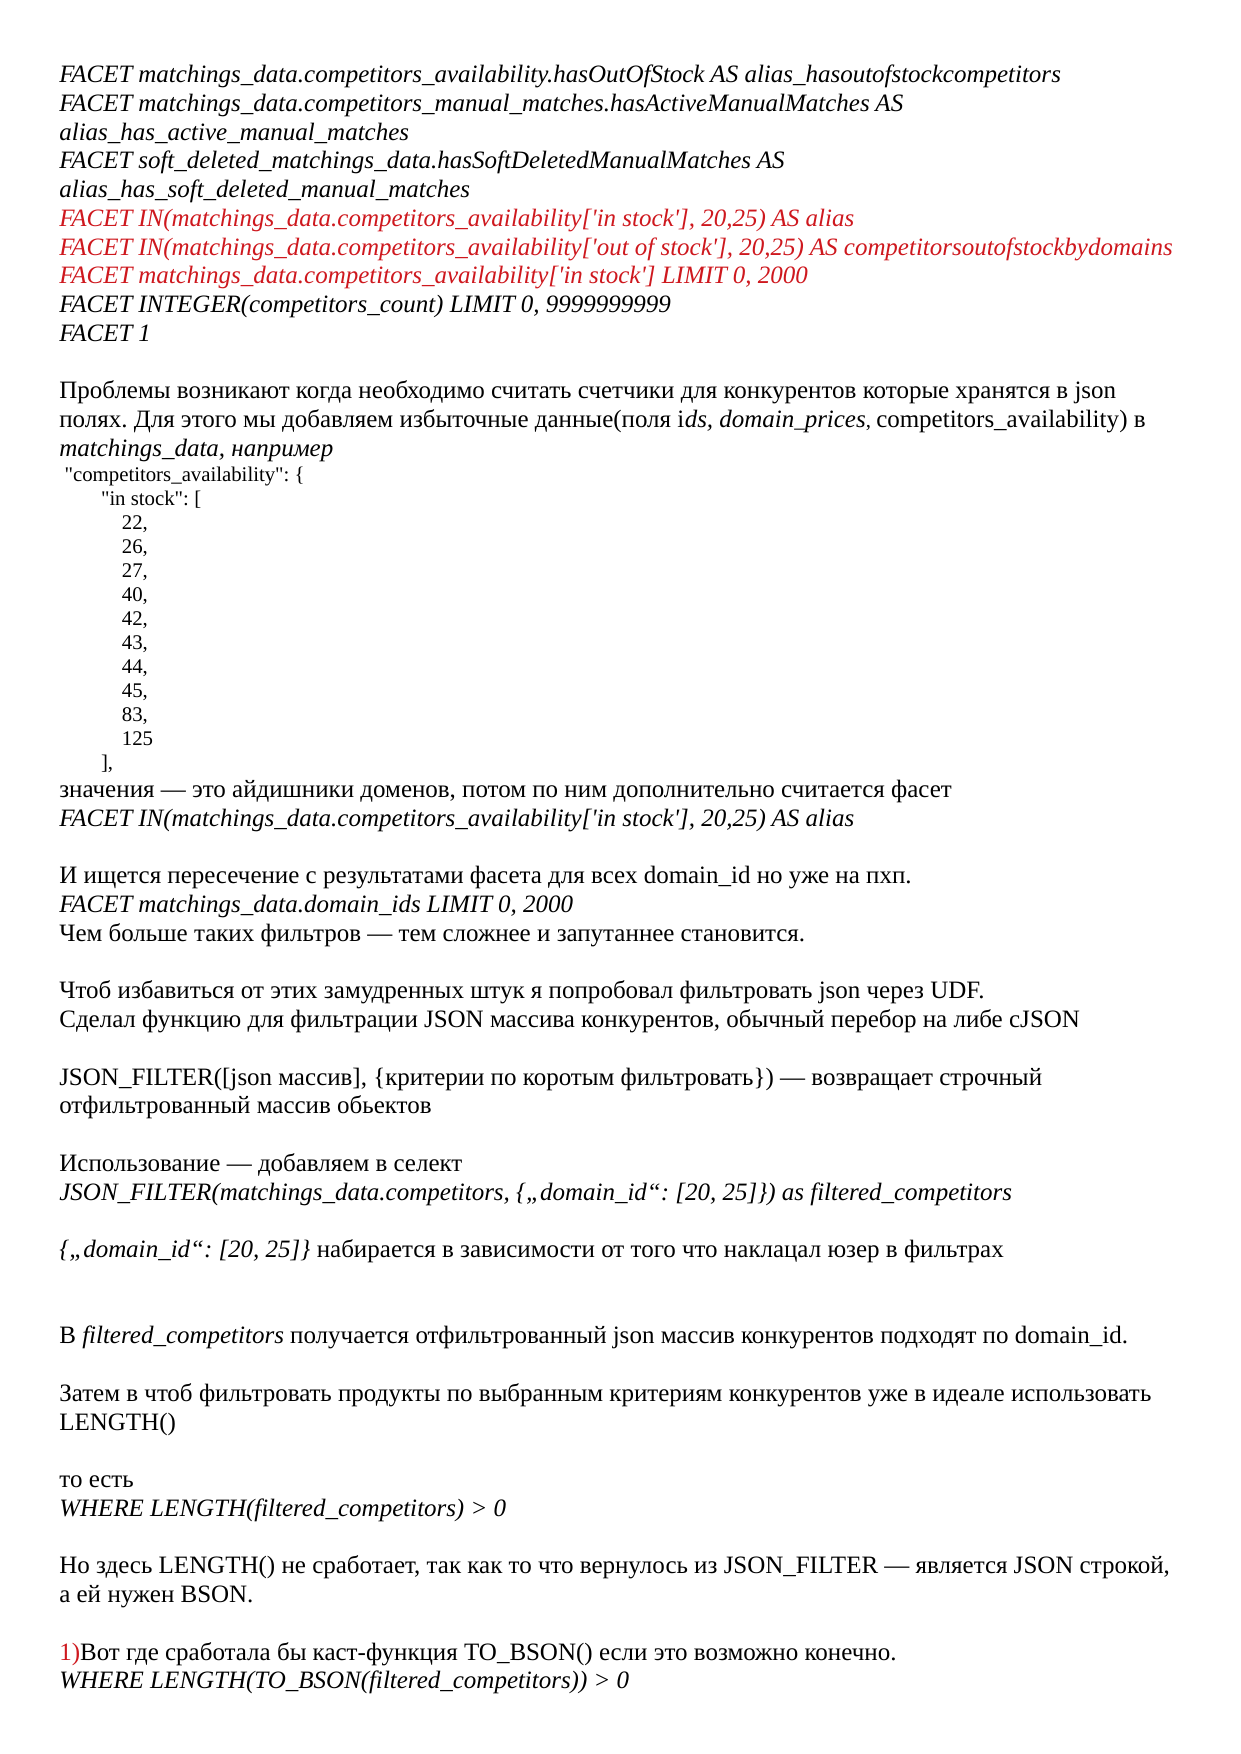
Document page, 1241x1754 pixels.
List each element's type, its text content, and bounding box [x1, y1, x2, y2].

text значения — это айдишники доменов, потом по ним дополнительно считается фасет FACET IN(matchings_data.competitors_availability['in stock'], 20,25) AS alias [59, 774, 1181, 832]
text 40, [59, 582, 1181, 606]
text 125 [59, 726, 1181, 750]
text 44, [59, 654, 1181, 678]
text FACET matchings_data.competitors_availability['in stock'] LIMIT 0, 2000 [59, 260, 1181, 289]
text 42, [59, 606, 1181, 630]
text FACET matchings_data.competitors_availability.hasOutOfStock AS alias_hasoutofstockcompetitors [59, 59, 1181, 88]
text Проблемы возникают когда необходимо считать счетчики для конкурентов которые хранятся в json полях. Для этого мы добавляем избыточные данные(поля ids, domain_prices, competitors_availability) в matchings_data, например "competitors_availability": { [59, 347, 1181, 486]
text FACET 1 [59, 318, 1181, 347]
text 27, [59, 558, 1181, 582]
text 26, [59, 534, 1181, 558]
text В filtered_competitors получается отфильтрованный json массив конкурентов подходят по domain_id. [59, 1321, 1181, 1349]
text Использование — добавляем в селект JSON_FILTER(matchings_data.competitors, {„domain_id“: [20, 25]}) as filtered_competitors [59, 1148, 1181, 1206]
text FACET INTEGER(competitors_count) LIMIT 0, 9999999999 [59, 289, 1181, 318]
text 45, [59, 678, 1181, 702]
text FACET matchings_data.competitors_manual_matches.hasActiveManualMatches AS alias_has_active_manual_matches [59, 88, 1181, 145]
text "in stock": [ [59, 486, 1181, 510]
text FACET IN(matchings_data.competitors_availability['in stock'], 20,25) AS alias [59, 203, 1181, 232]
text Затем в чтоб фильтровать продукты по выбранным критериям конкурентов уже в идеале использовать LENGTH() [59, 1378, 1181, 1436]
text И ищется пересечение с результатами фасета для всех domain_id но уже на пхп. FACET matchings_data.domain_ids LIMIT 0, 2000 [59, 832, 1181, 918]
text JSON_FILTER([json массив], {критерии по коротым фильтровать}) — возвращает строчный отфильтрованный массив обьектов [59, 1033, 1181, 1119]
text 1)Вот где сработала бы каст-функция TO_BSON() если это возможно конечно. WHERE LENGTH(TO_BSON(filtered_competitors)) > 0 [59, 1637, 1181, 1694]
text ], [59, 750, 1181, 774]
text 83, [59, 702, 1181, 726]
text FACET soft_deleted_matchings_data.hasSoftDeletedManualMatches AS alias_has_soft_deleted_manual_matches [59, 145, 1181, 203]
text FACET IN(matchings_data.competitors_availability['out of stock'], 20,25) AS competitorsoutofstockbydomains [59, 232, 1181, 260]
text Но здесь LENGTH() не сработает, так как то что вернулось из JSON_FILTER — является JSON строкой, а ей нужен BSON. [59, 1551, 1181, 1608]
text Чтоб избавиться от этих замудренных штук я попробовал фильтровать json через UDF. Сделал функцию для фильтрации JSON массива конкурентов, обычный перебор на либе cJSON [59, 976, 1181, 1033]
text {„domain_id“: [20, 25]} набирается в зависимости от того что наклацал юзер в фильтрах [59, 1234, 1181, 1263]
text 22, [59, 510, 1181, 534]
text 43, [59, 630, 1181, 654]
text Чем больше таких фильтров — тем сложнее и запутаннее становится. [59, 918, 1181, 947]
text то есть WHERE LENGTH(filtered_competitors) > 0 [59, 1464, 1181, 1522]
